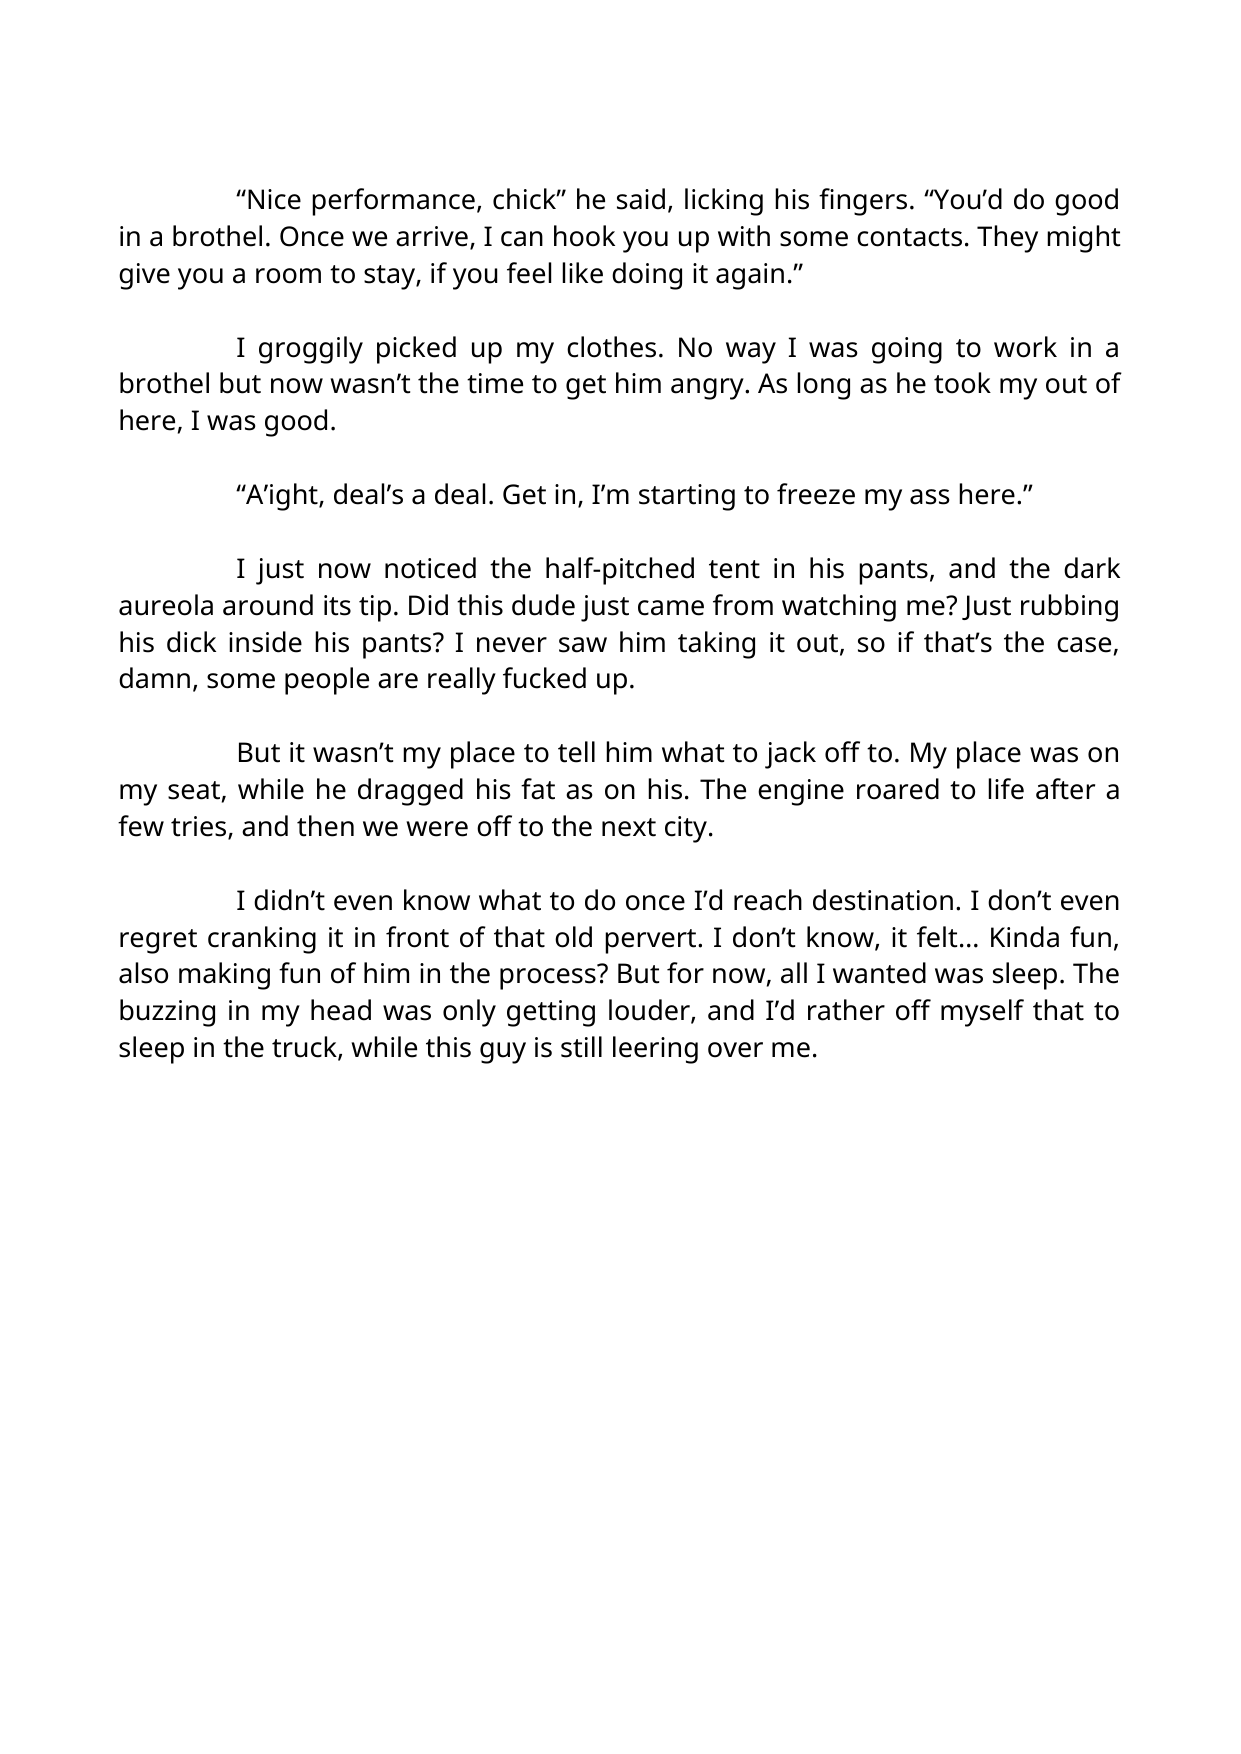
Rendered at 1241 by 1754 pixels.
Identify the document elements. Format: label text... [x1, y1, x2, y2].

text I groggily picked up my clothes. No way I was going to work in a brothel but now wasn’t the time to get him angry. As long as he took my out of here, I was good. [118, 328, 1122, 439]
text “Nice performance, chick” he said, licking his fingers. “You’d do good in a brothel. Once we arrive, I can hook you up with some contacts. They might give you a room to stay, if you feel like doing it again.” [118, 181, 1122, 291]
text “A’ight, deal’s a deal. Get in, I’m starting to freeze my ass here.” [118, 476, 1122, 512]
text I just now noticed the half-pitched tent in his pants, and the dark aureola around its tip. Did this dude just came from watching me? Just rubbing his dick inside his pants? I never saw him taking it out, so if that’s the case, damn, some people are really fucked up. [118, 549, 1122, 697]
text I didn’t even know what to do once I’d reach destination. I don’t even regret cranking it in front of that old pervert. I don’t know, it felt… Kinda fun, also making fun of him in the process? But for now, all I wanted was sleep. The buzzing in my head was only getting louder, and I’d rather off myself that to sleep in the truck, while this guy is still leering over me. [118, 881, 1122, 1066]
text But it wasn’t my place to tell him what to jack off to. My place was on my seat, while he dragged his fat as on his. The engine roared to life after a few tries, and then we were off to the next city. [118, 734, 1122, 844]
